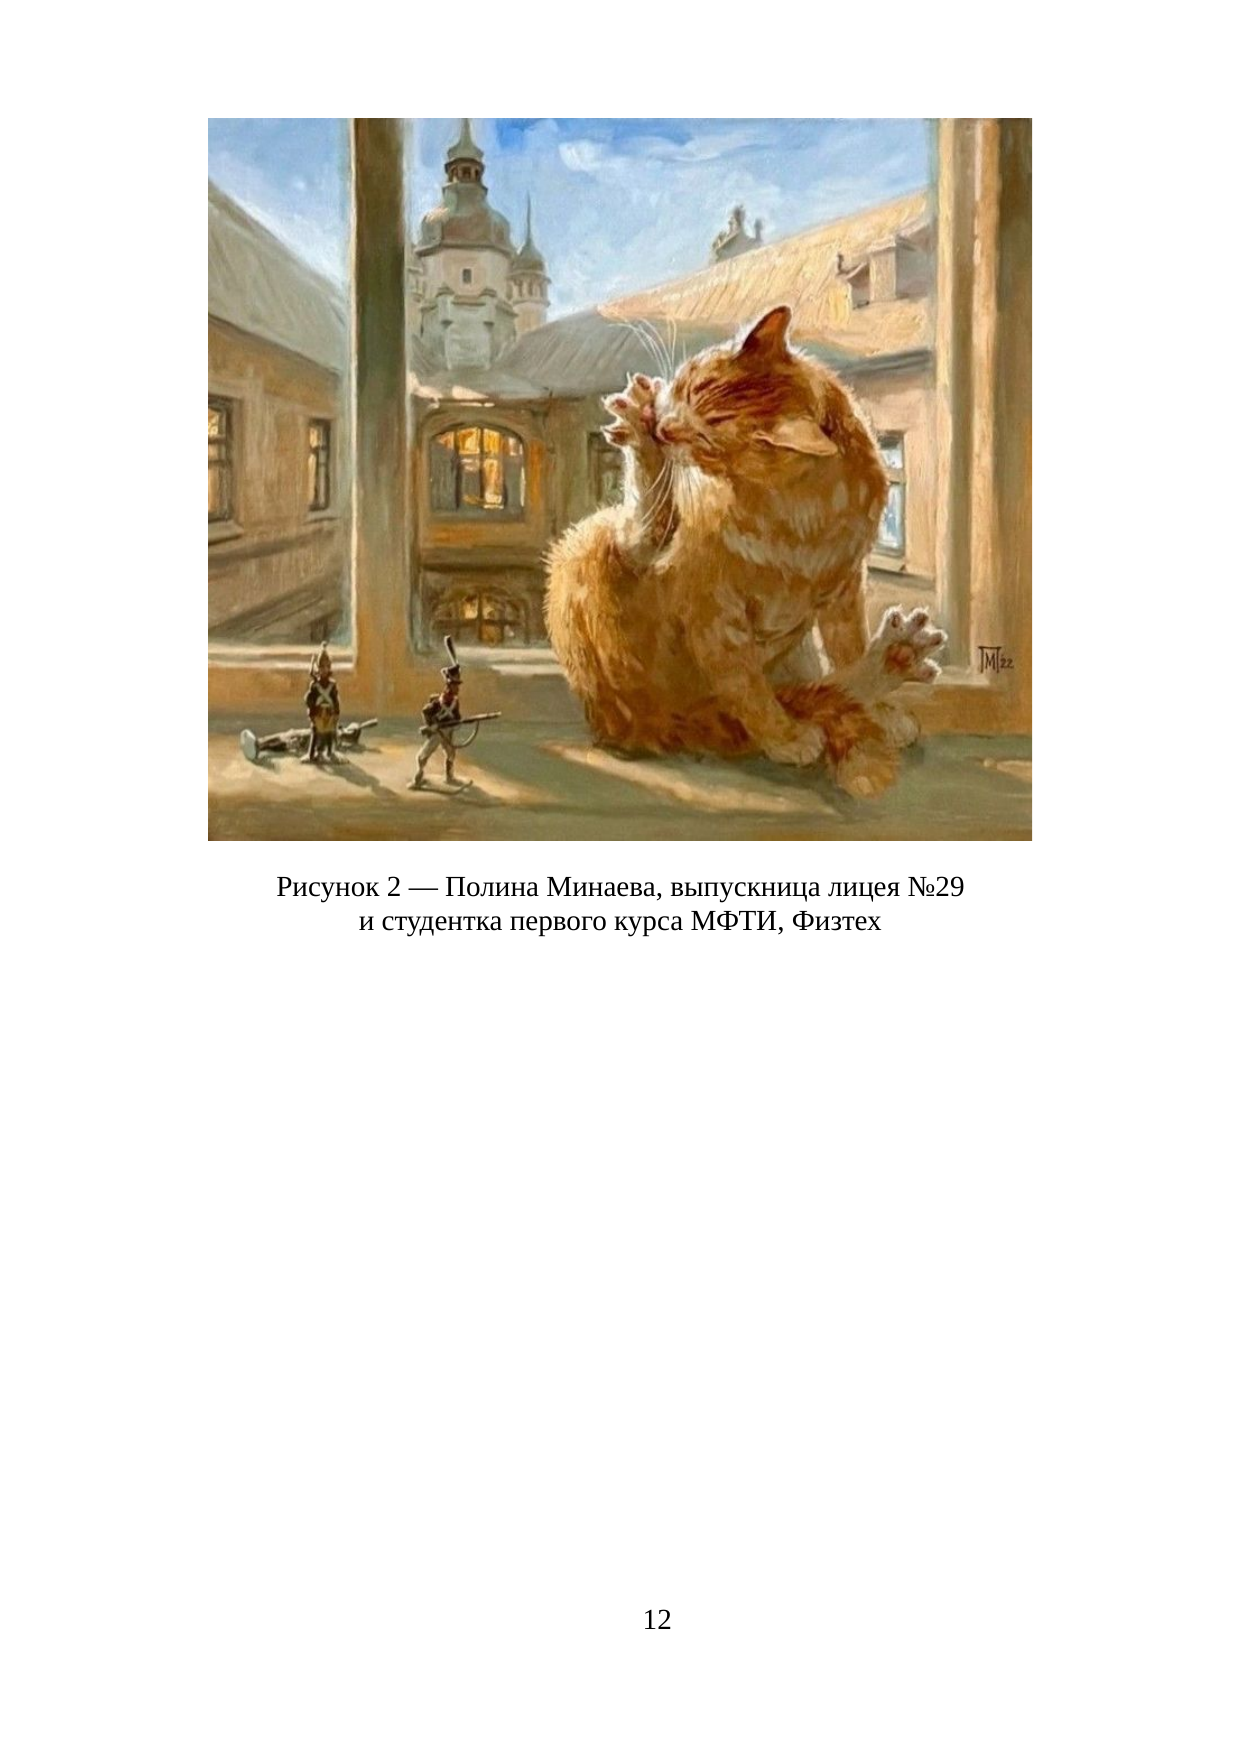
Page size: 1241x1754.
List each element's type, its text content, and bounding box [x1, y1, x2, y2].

picture [208, 118, 1033, 841]
text Рисунок 2 — Полина Минаева, выпускница лицея №29 и студентка первого курса МФТИ, Физтех [118, 869, 1122, 936]
